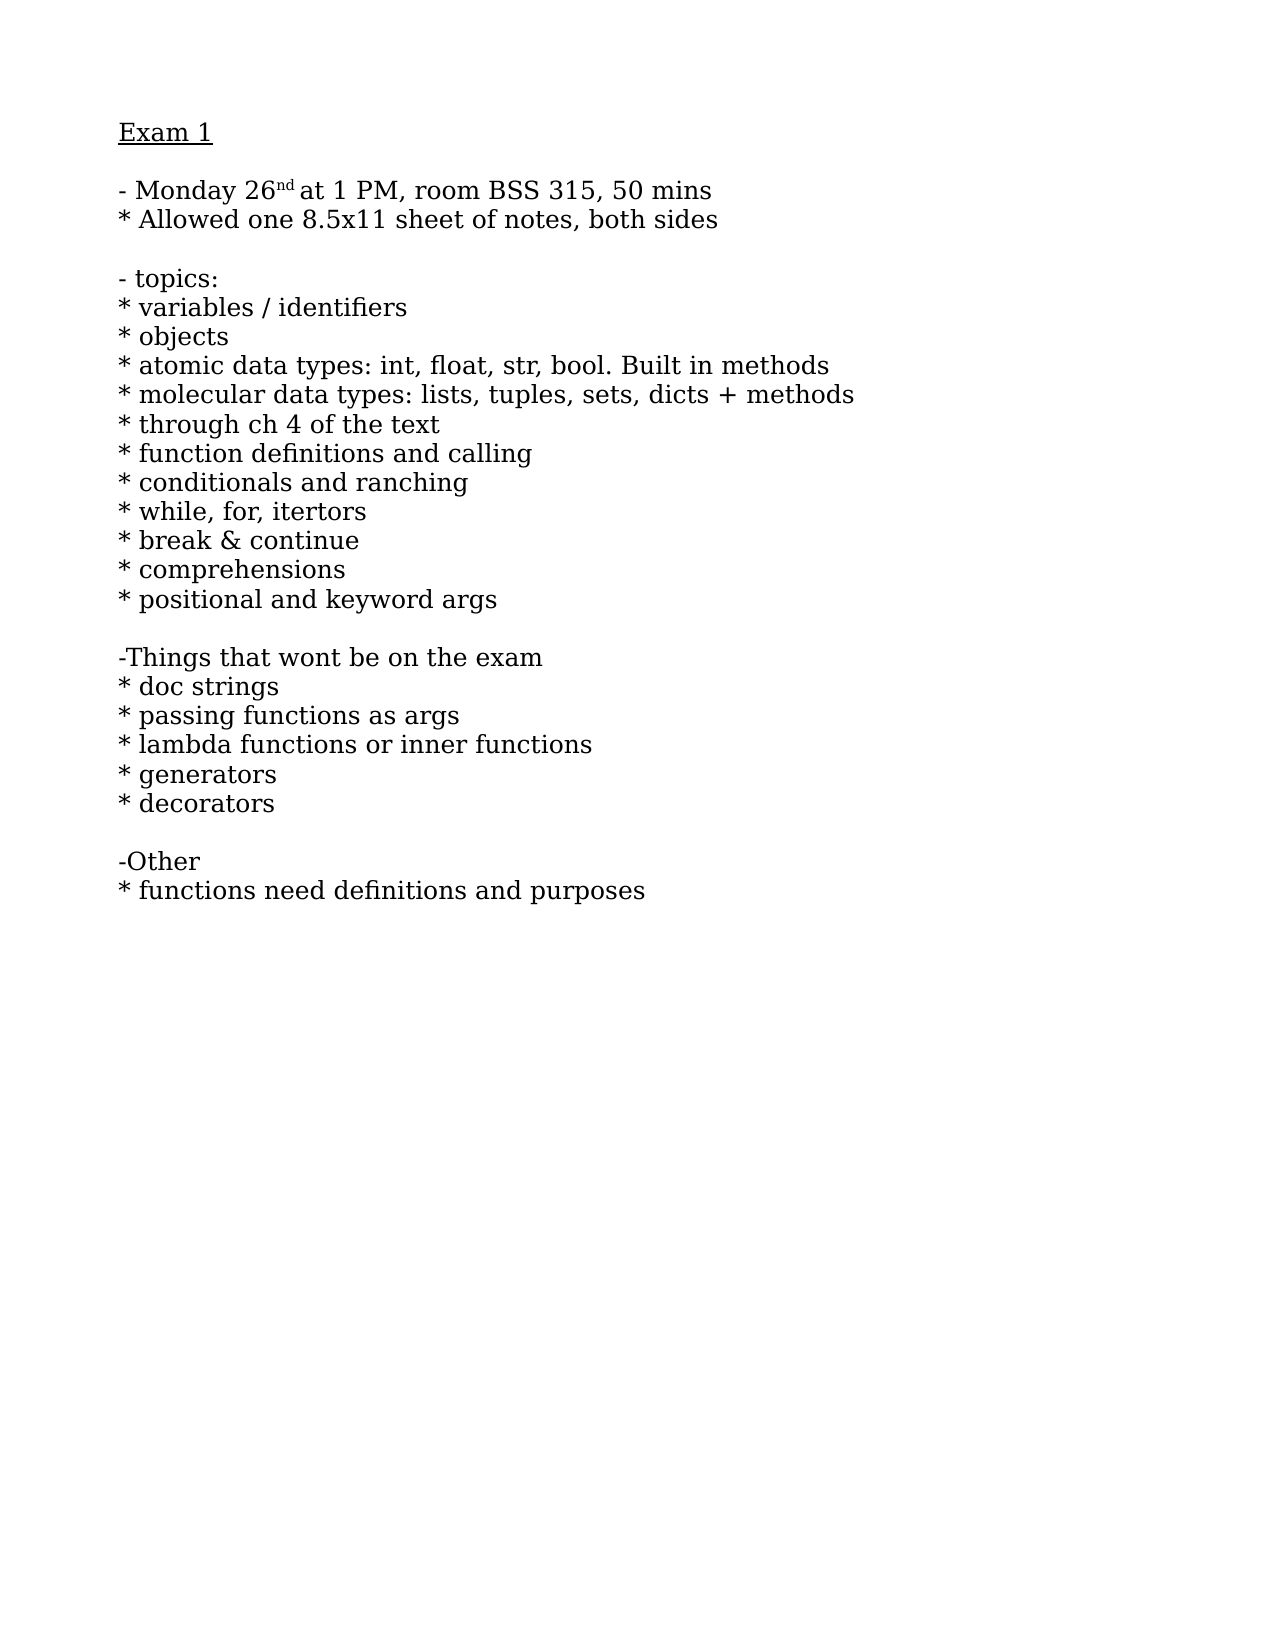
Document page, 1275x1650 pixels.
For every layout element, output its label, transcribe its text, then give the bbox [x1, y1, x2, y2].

text * atomic data types: int, float, str, bool. Built in methods [118, 351, 1157, 381]
text * while, for, itertors [118, 497, 1157, 526]
text * decorators [118, 789, 1157, 818]
text Exam 1 [118, 118, 1157, 147]
text * positional and keyword args [118, 585, 1157, 614]
text * doc strings [118, 672, 1157, 701]
text * function definitions and calling [118, 439, 1157, 468]
text * break & continue [118, 526, 1157, 556]
text * comprehensions [118, 556, 1157, 585]
text * generators [118, 760, 1157, 789]
text * functions need definitions and purposes [118, 876, 1157, 906]
text - Monday 26nd at 1 PM, room BSS 315, 50 mins [118, 176, 1157, 206]
text * through ch 4 of the text [118, 410, 1157, 439]
text - topics: [118, 264, 1157, 293]
text -Things that wont be on the exam [118, 643, 1157, 672]
text * variables / identifiers [118, 293, 1157, 322]
text * passing functions as args [118, 701, 1157, 731]
text * molecular data types: lists, tuples, sets, dicts + methods [118, 381, 1157, 410]
text * lambda functions or inner functions [118, 731, 1157, 760]
text * Allowed one 8.5x11 sheet of notes, both sides [118, 206, 1157, 235]
text * conditionals and ranching [118, 468, 1157, 497]
text * objects [118, 322, 1157, 351]
text -Other [118, 847, 1157, 876]
